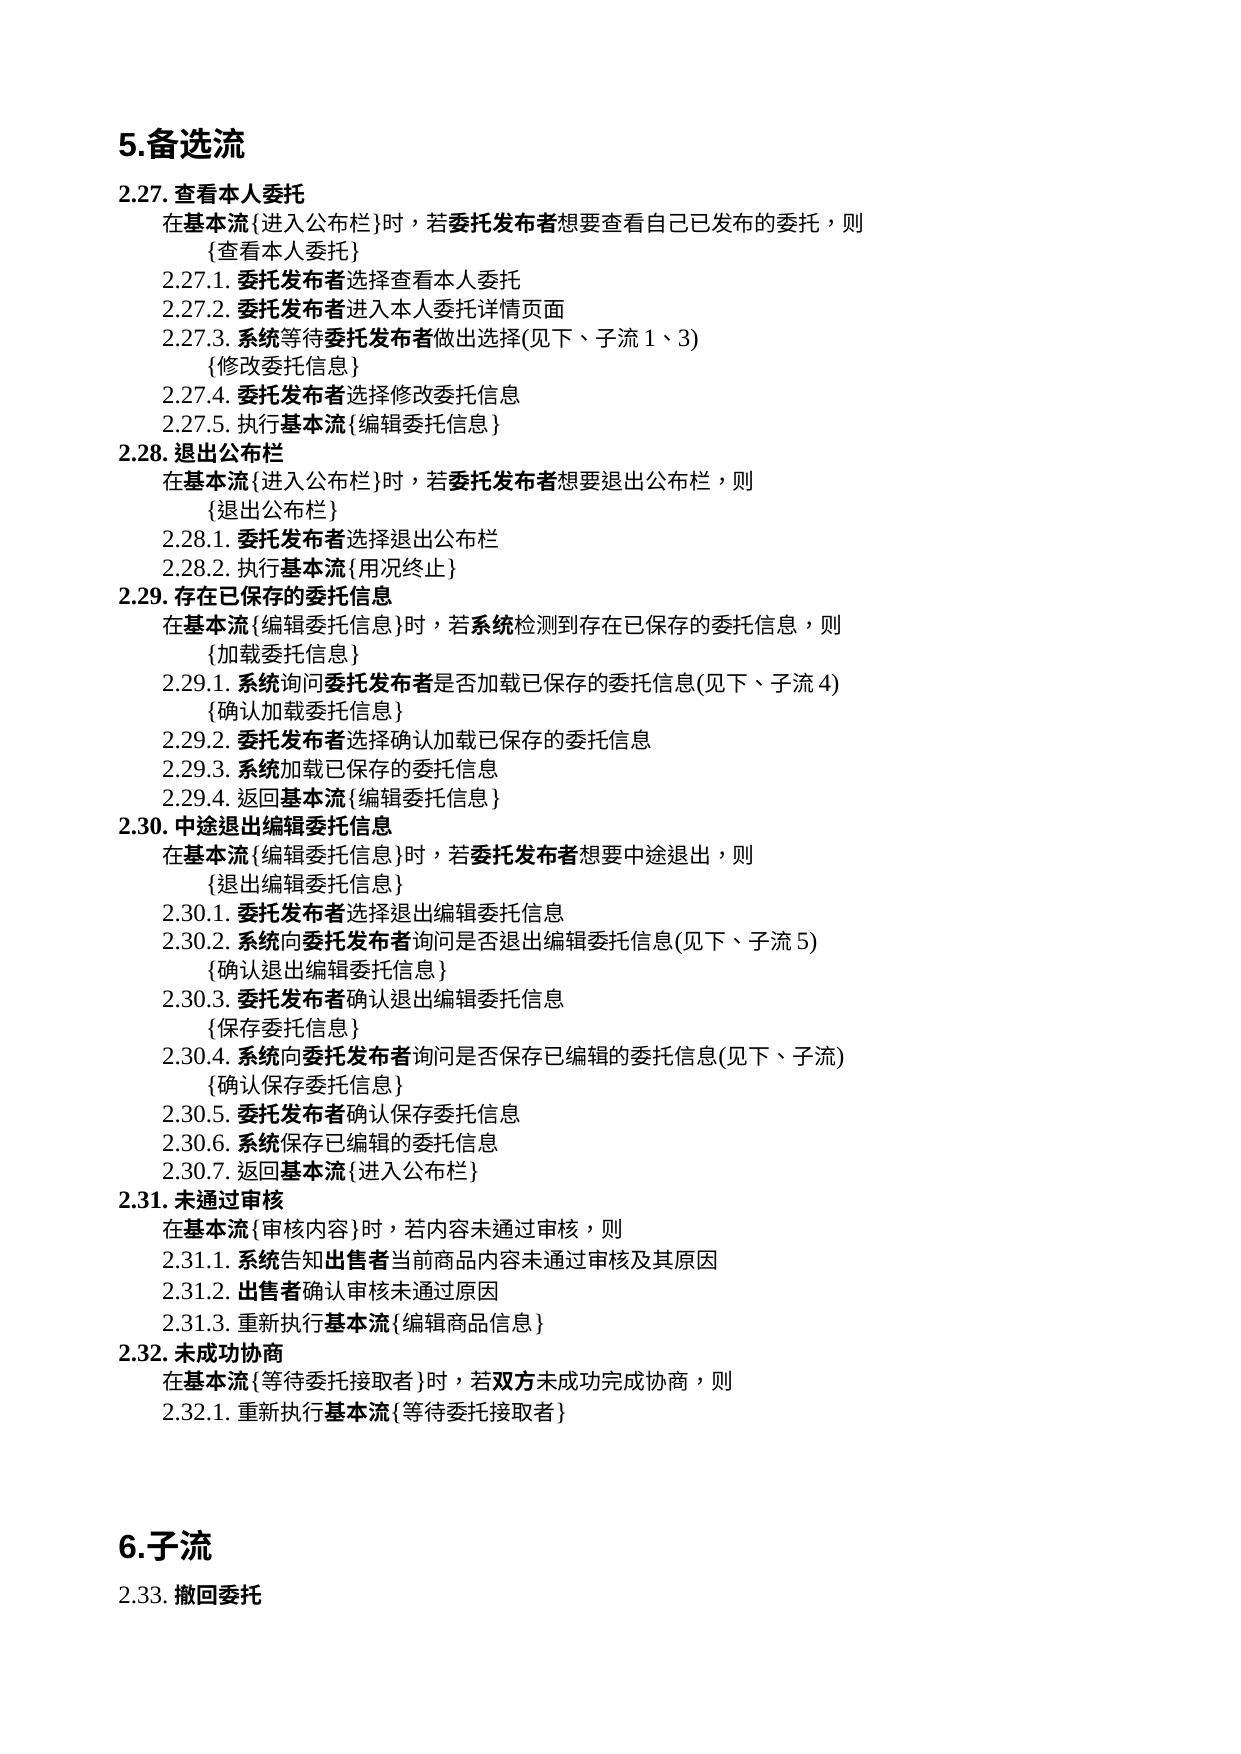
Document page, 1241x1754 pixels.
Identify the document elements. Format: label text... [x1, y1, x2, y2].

text 在基本流{编辑委托信息}时，若系统检测到存在已保存的委托信息，则 [118, 610, 1122, 639]
text 在基本流{进入公布栏}时，若委托发布者想要查看自己已发布的委托，则 [118, 208, 1122, 236]
list 重新执行基本流{等待委托接取者} [162, 1395, 1122, 1427]
text {修改委托信息} [162, 351, 1122, 380]
list 撤回委托 [118, 1580, 1122, 1609]
text {查看本人委托} [162, 236, 1122, 265]
list 存在已保存的委托信息 [118, 581, 1122, 610]
list 未通过审核 [118, 1185, 1122, 1214]
list 中途退出编辑委托信息 [118, 811, 1122, 840]
text {退出公布栏} [162, 495, 1122, 524]
list 返回基本流{进入公布栏} [162, 1156, 1122, 1185]
list 系统加载已保存的委托信息 [162, 754, 1122, 783]
list 执行基本流{用况终止} [162, 553, 1122, 581]
list 系统告知出售者当前商品内容未通过审核及其原因 [162, 1243, 1122, 1274]
list 未成功协商 [118, 1338, 1122, 1366]
subtitle 5.备选流 [118, 118, 1122, 166]
list 委托发布者选择确认加载已保存的委托信息 [162, 725, 1122, 754]
list 系统保存已编辑的委托信息 [162, 1128, 1122, 1156]
text {保存委托信息} [162, 1013, 1122, 1041]
text 在基本流{编辑委托信息}时，若委托发布者想要中途退出，则 [118, 840, 1122, 869]
list 委托发布者选择修改委托信息 [162, 380, 1122, 409]
text 在基本流{等待委托接取者}时，若双方未成功完成协商，则 [118, 1366, 1122, 1395]
list 返回基本流{编辑委托信息} [162, 783, 1122, 811]
list 系统等待委托发布者做出选择(见下、子流1、3) [162, 323, 1122, 351]
list 系统向委托发布者询问是否保存已编辑的委托信息(见下、子流) [162, 1041, 1122, 1070]
list 委托发布者确认退出编辑委托信息 [162, 984, 1122, 1013]
list 查看本人委托 [118, 179, 1122, 208]
list 退出公布栏 [118, 438, 1122, 466]
text {加载委托信息} [162, 639, 1122, 668]
text {确认保存委托信息} [162, 1070, 1122, 1099]
list 出售者确认审核未通过原因 [162, 1274, 1122, 1306]
list 执行基本流{编辑委托信息} [162, 409, 1122, 438]
list 委托发布者选择查看本人委托 [162, 265, 1122, 294]
list 系统询问委托发布者是否加载已保存的委托信息(见下、子流4) [162, 668, 1122, 696]
text 在基本流{审核内容}时，若内容未通过审核，则 [118, 1214, 1122, 1243]
list 委托发布者选择退出编辑委托信息 [162, 898, 1122, 926]
subtitle 6.子流 [118, 1519, 1122, 1568]
list 委托发布者确认保存委托信息 [162, 1099, 1122, 1128]
text 在基本流{进入公布栏}时，若委托发布者想要退出公布栏，则 [118, 466, 1122, 495]
list 系统向委托发布者询问是否退出编辑委托信息(见下、子流5) [162, 926, 1122, 955]
text {确认加载委托信息} [162, 696, 1122, 725]
list 委托发布者选择退出公布栏 [162, 524, 1122, 553]
list 重新执行基本流{编辑商品信息} [162, 1306, 1122, 1338]
list 委托发布者进入本人委托详情页面 [162, 294, 1122, 323]
text {确认退出编辑委托信息} [162, 955, 1122, 984]
text {退出编辑委托信息} [162, 869, 1122, 898]
